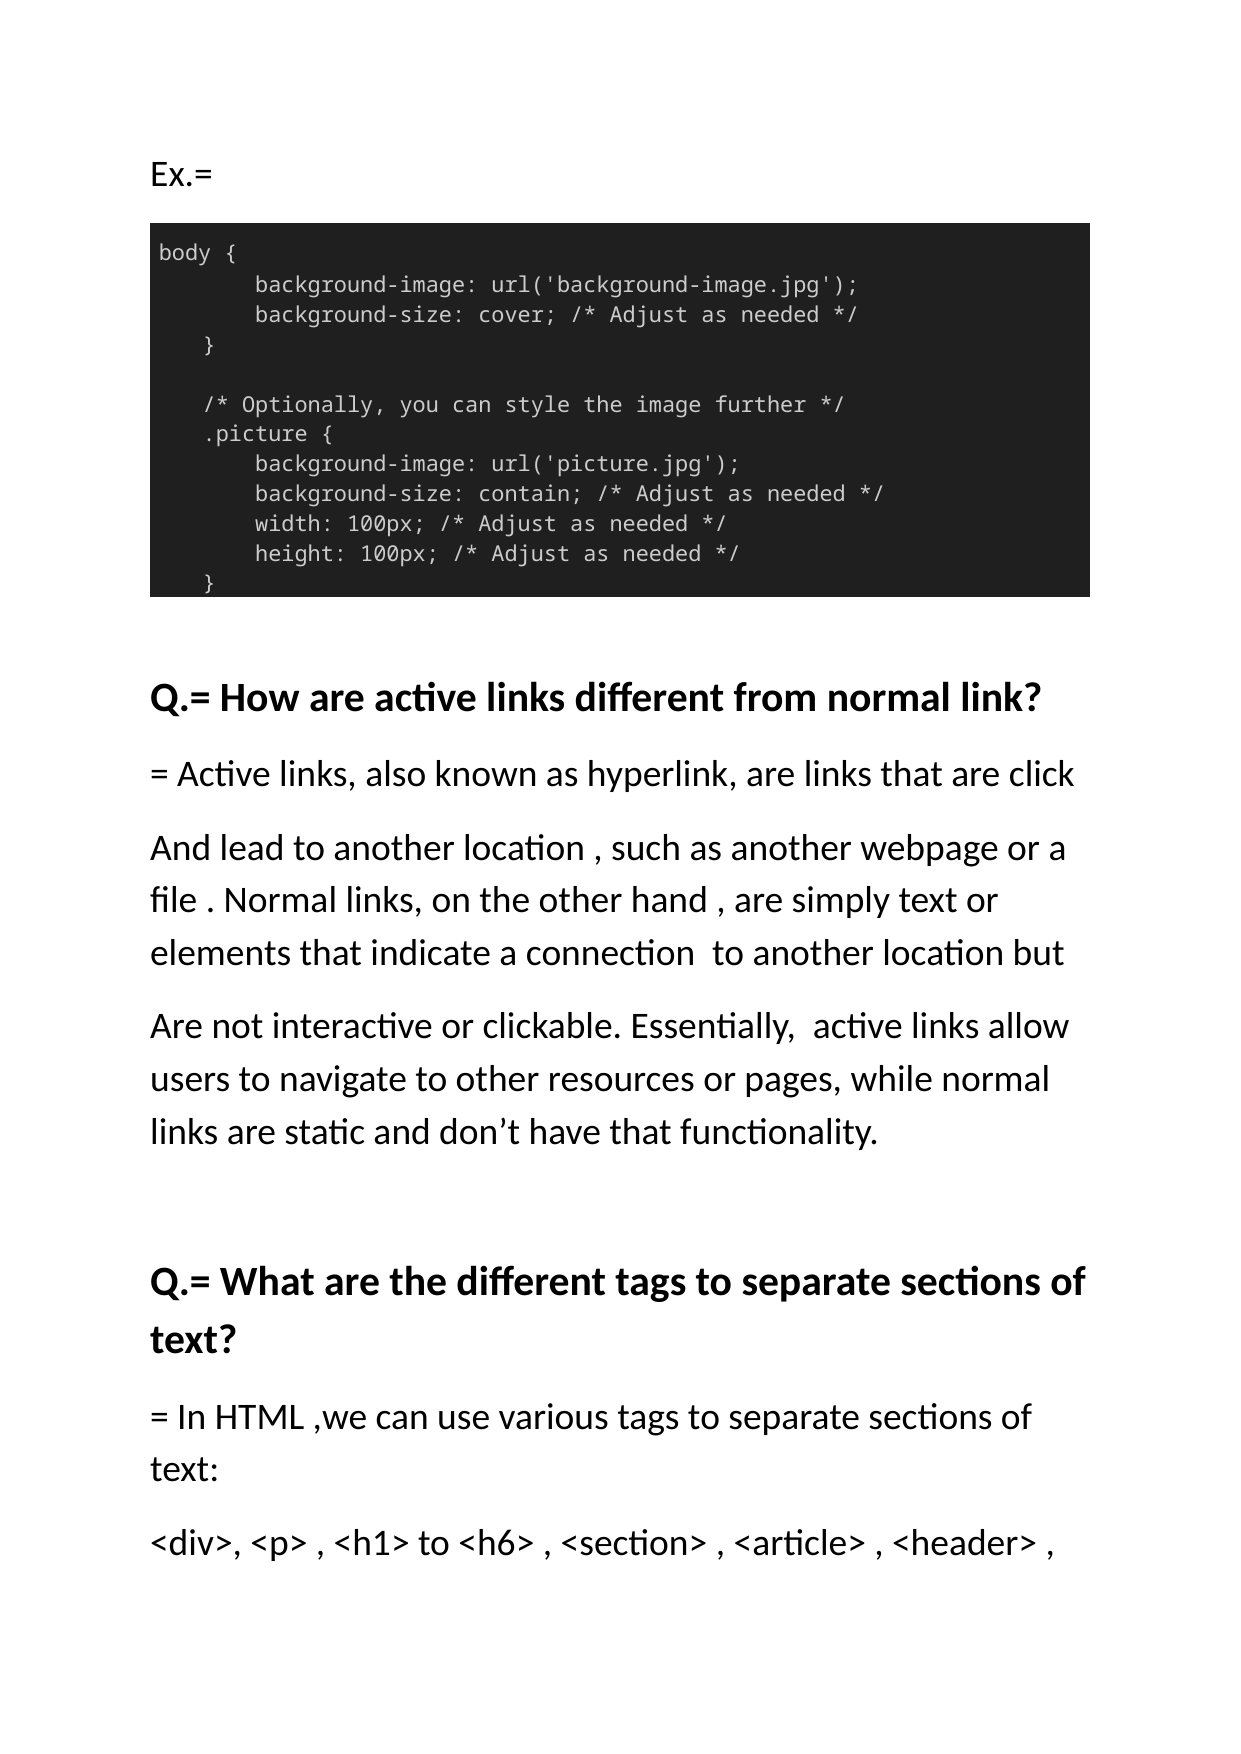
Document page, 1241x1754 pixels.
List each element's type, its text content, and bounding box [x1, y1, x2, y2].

text } [150, 567, 1090, 597]
text /* Optionally, you can style the image further */ [150, 388, 1090, 418]
text background-size: cover; /* Adjust as needed */ [150, 299, 1090, 329]
text Q.= How are active links different from normal link? [150, 671, 1090, 721]
text <div>, <p> , <h1> to <h6> , <section> , <article> , <header> , [150, 1519, 1090, 1565]
text Are not interactive or clickable. Essentially, active links allow users to navigate to other resources or pages, while normal links are static and don’t have that functionality. [150, 1002, 1090, 1154]
text width: 100px; /* Adjust as needed */ [150, 508, 1090, 537]
text = In HTML ,we can use various tags to separate sections of text: [150, 1393, 1090, 1491]
text background-image: url('background-image.jpg'); [150, 269, 1090, 299]
text .picture { [150, 418, 1090, 448]
text body { [150, 223, 1090, 269]
text } [150, 329, 1090, 359]
text = Active links, also known as hyperlink, are links that are click [150, 750, 1090, 796]
text Q.= What are the different tags to separate sections of text? [150, 1255, 1090, 1364]
text height: 100px; /* Adjust as needed */ [150, 537, 1090, 567]
text And lead to another location , such as another webpage or a file . Normal links, on the other hand , are simply text or elements that indicate a connection to another location but [150, 823, 1090, 975]
text background-size: contain; /* Adjust as needed */ [150, 478, 1090, 508]
text Ex.= [150, 150, 1090, 196]
text background-image: url('picture.jpg'); [150, 448, 1090, 478]
